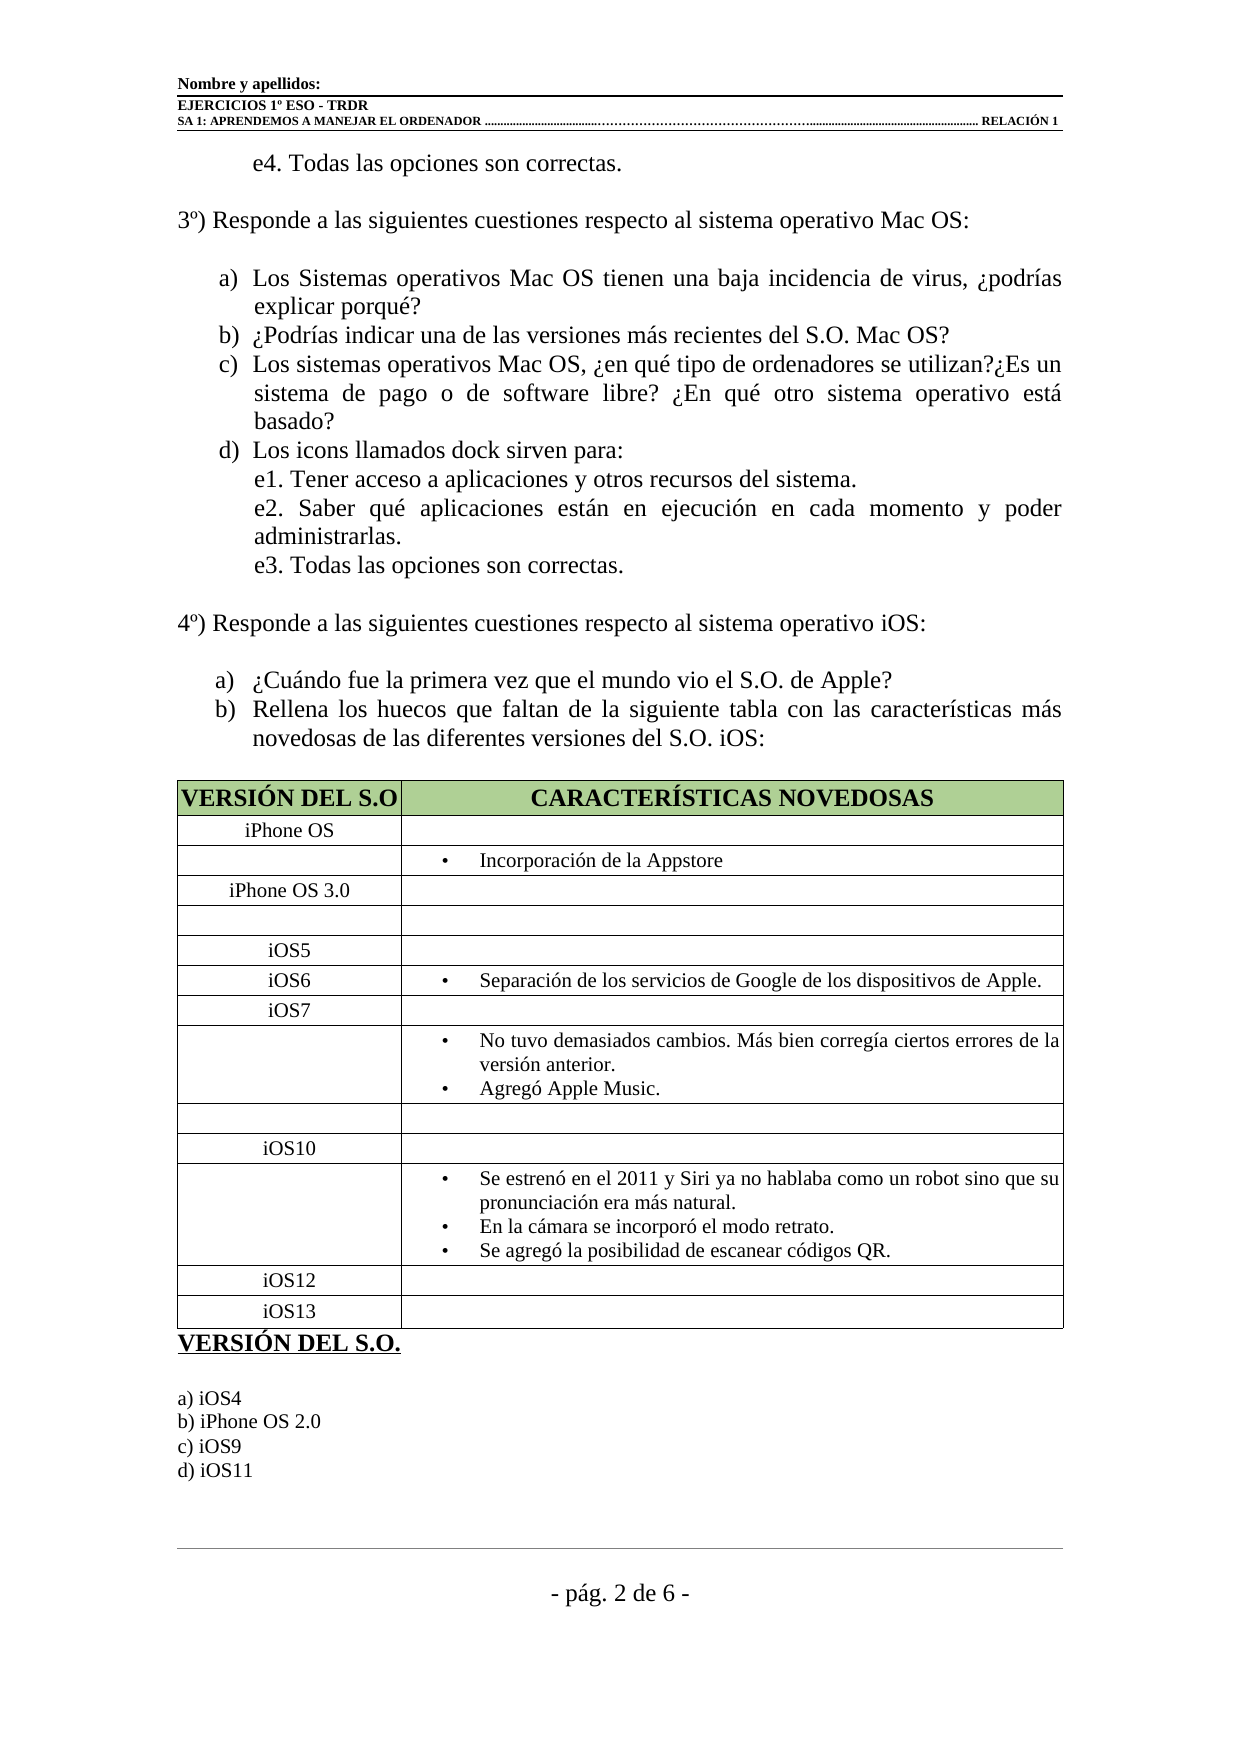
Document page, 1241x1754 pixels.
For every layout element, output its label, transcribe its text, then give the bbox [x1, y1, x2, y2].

list e4. Todas las opciones son correctas. [215, 148, 1063, 176]
table_header VERSIÓN DEL S.O [178, 781, 401, 815]
text c) iOS9 [177, 1433, 1063, 1458]
table_header CARACTERÍSTICAS NOVEDOSAS [402, 781, 1063, 815]
table_cell [178, 846, 401, 875]
table_cell [178, 1026, 401, 1103]
table_cell iPhone OS [178, 816, 401, 845]
text VERSIÓN DEL S.O. [177, 1329, 1063, 1357]
table_cell iOS6 [178, 966, 401, 995]
table_cell [402, 816, 1063, 845]
text b) iPhone OS 2.0 [177, 1409, 1063, 1433]
table_cell [178, 1164, 401, 1265]
list e3. Todas las opciones son correctas. [254, 550, 1063, 579]
table_cell Separación de los servicios de Google de los dispositivos de Apple. [402, 966, 1063, 995]
list e1. Tener acceso a aplicaciones y otros recursos del sistema. [254, 464, 1063, 493]
list Los sistemas operativos Mac OS, ¿en qué tipo de ordenadores se utilizan?¿Es un sistema de pago o de software libre? ¿En qué otro sistema operativo está basado? [218, 349, 1063, 435]
list e2. Saber qué aplicaciones están en ejecución en cada momento y poder administrarlas. [254, 493, 1063, 550]
list Rellena los huecos que faltan de la siguiente tabla con las características más novedosas de las diferentes versiones del S.O. iOS: [215, 694, 1063, 751]
text 3º) Responde a las siguientes cuestiones respecto al sistema operativo Mac OS: [177, 205, 1063, 234]
table_cell Incorporación de la Appstore [402, 846, 1063, 875]
table_cell No tuvo demasiados cambios. Más bien corregía ciertos errores de la versión anterior. Agregó Apple Music. [402, 1026, 1063, 1103]
list ¿Cuándo fue la primera vez que el mundo vio el S.O. de Apple? [215, 665, 1063, 694]
text a) iOS4 [177, 1385, 1063, 1409]
table_cell iOS7 [178, 996, 401, 1025]
table_cell [402, 906, 1063, 935]
table_cell [402, 1296, 1063, 1328]
table_cell iOS12 [178, 1266, 401, 1295]
list Los icons llamados dock sirven para: [218, 435, 1063, 464]
table_cell iPhone OS 3.0 [178, 876, 401, 905]
text 4º) Responde a las siguientes cuestiones respecto al sistema operativo iOS: [177, 608, 1063, 636]
table_cell [402, 996, 1063, 1025]
table_cell [178, 1104, 401, 1133]
table_cell [402, 1104, 1063, 1133]
table_cell [402, 936, 1063, 965]
list Los Sistemas operativos Mac OS tienen una baja incidencia de virus, ¿podrías explicar porqué? [218, 263, 1063, 320]
table_cell [178, 906, 401, 935]
table_cell Se estrenó en el 2011 y Siri ya no hablaba como un robot sino que su pronunciación era más natural. En la cámara se incorporó el modo retrato. Se agregó la posibilidad de escanear códigos QR. [402, 1164, 1063, 1265]
table_cell [402, 876, 1063, 905]
list ¿Podrías indicar una de las versiones más recientes del S.O. Mac OS? [218, 320, 1063, 349]
text d) iOS11 [177, 1458, 1063, 1482]
table_cell iOS5 [178, 936, 401, 965]
table_cell iOS10 [178, 1134, 401, 1163]
table_cell iOS13 [178, 1296, 401, 1328]
table_cell [402, 1266, 1063, 1295]
table_cell [402, 1134, 1063, 1163]
